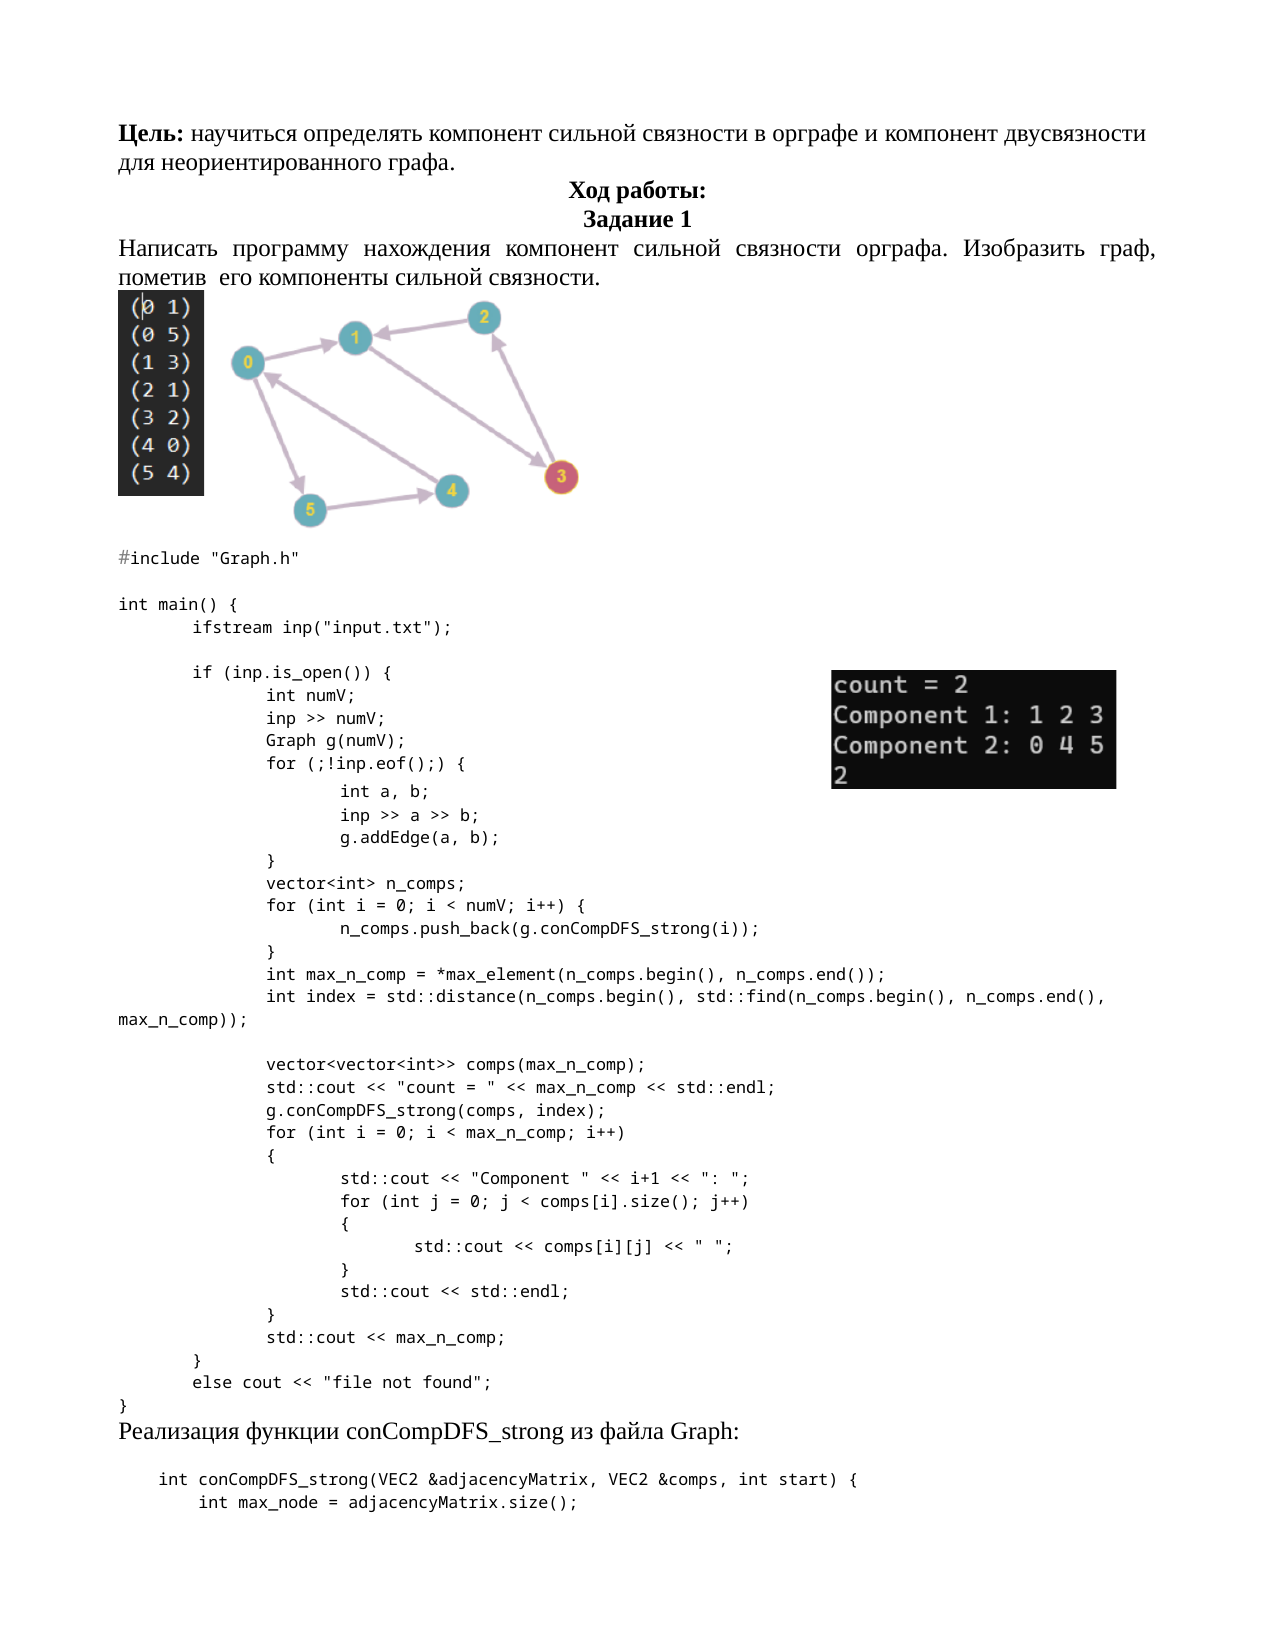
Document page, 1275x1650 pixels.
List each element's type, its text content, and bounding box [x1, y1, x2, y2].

text } [118, 939, 1157, 962]
text g.conCompDFS_strong(comps, index); [118, 1098, 1157, 1121]
text [1117, 684, 1157, 706]
text } [118, 1257, 1157, 1280]
text for (;!inp.eof();) { [118, 752, 831, 774]
text std::cout << "Component " << i+1 << ": "; [118, 1167, 1157, 1189]
text g.addEdge(a, b); [118, 826, 1157, 849]
text #include "Graph.h" [118, 543, 1157, 570]
text int a, b; [118, 774, 1157, 803]
text for (int i = 0; i < max_n_comp; i++) [118, 1121, 1157, 1144]
text Ход работы: Задание 1 [118, 176, 1157, 233]
text Цель: научиться определять компонент сильной связности в орграфе и компонент двусвязности для неориентированного графа. [118, 118, 1157, 176]
text int main() { [118, 593, 1157, 616]
text [1117, 752, 1157, 774]
text vector<int> n_comps; [118, 871, 1157, 894]
text std::cout << std::endl; [118, 1280, 1157, 1303]
text } [118, 1348, 1157, 1371]
text [1117, 729, 1157, 752]
text } [118, 849, 1157, 871]
text { [118, 1144, 1157, 1167]
text ifstream inp("input.txt"); [118, 616, 1157, 638]
text std::cout << max_n_comp; [118, 1326, 1157, 1348]
text int max_node = adjacencyMatrix.size(); [118, 1491, 1157, 1513]
text int max_n_comp = *max_element(n_comps.begin(), n_comps.end()); [118, 962, 1157, 985]
text std::cout << "count = " << max_n_comp << std::endl; [118, 1076, 1157, 1098]
text for (int j = 0; j < comps[i].size(); j++) [118, 1189, 1157, 1212]
text inp >> a >> b; [118, 803, 1157, 826]
text int index = std::distance(n_comps.begin(), std::find(n_comps.begin(), n_comps.end(), max_n_comp)); [118, 985, 1157, 1030]
text { [118, 1212, 1157, 1235]
text if (inp.is_open()) { [118, 661, 1157, 684]
text n_comps.push_back(g.conCompDFS_strong(i)); [118, 917, 1157, 939]
text [1117, 706, 1157, 729]
text inp >> numV; [118, 706, 831, 729]
text int conCompDFS_strong(VEC2 &adjacencyMatrix, VEC2 &comps, int start) { [118, 1468, 1157, 1491]
text std::cout << comps[i][j] << " "; [118, 1235, 1157, 1257]
text } [118, 1394, 1157, 1416]
text Graph g(numV); [118, 729, 831, 752]
text for (int i = 0; i < numV; i++) { [118, 894, 1157, 917]
text int numV; [118, 684, 831, 706]
text else cout << "file not found"; [118, 1371, 1157, 1394]
text } [118, 1303, 1157, 1326]
text vector<vector<int>> comps(max_n_comp); [118, 1053, 1157, 1076]
text Реализация функции conCompDFS_strong из файла Graph: [118, 1416, 1157, 1445]
text Написать программу нахождения компонент сильной связности орграфа. Изобразить граф, пометив его компоненты сильной связности. [118, 233, 1157, 291]
